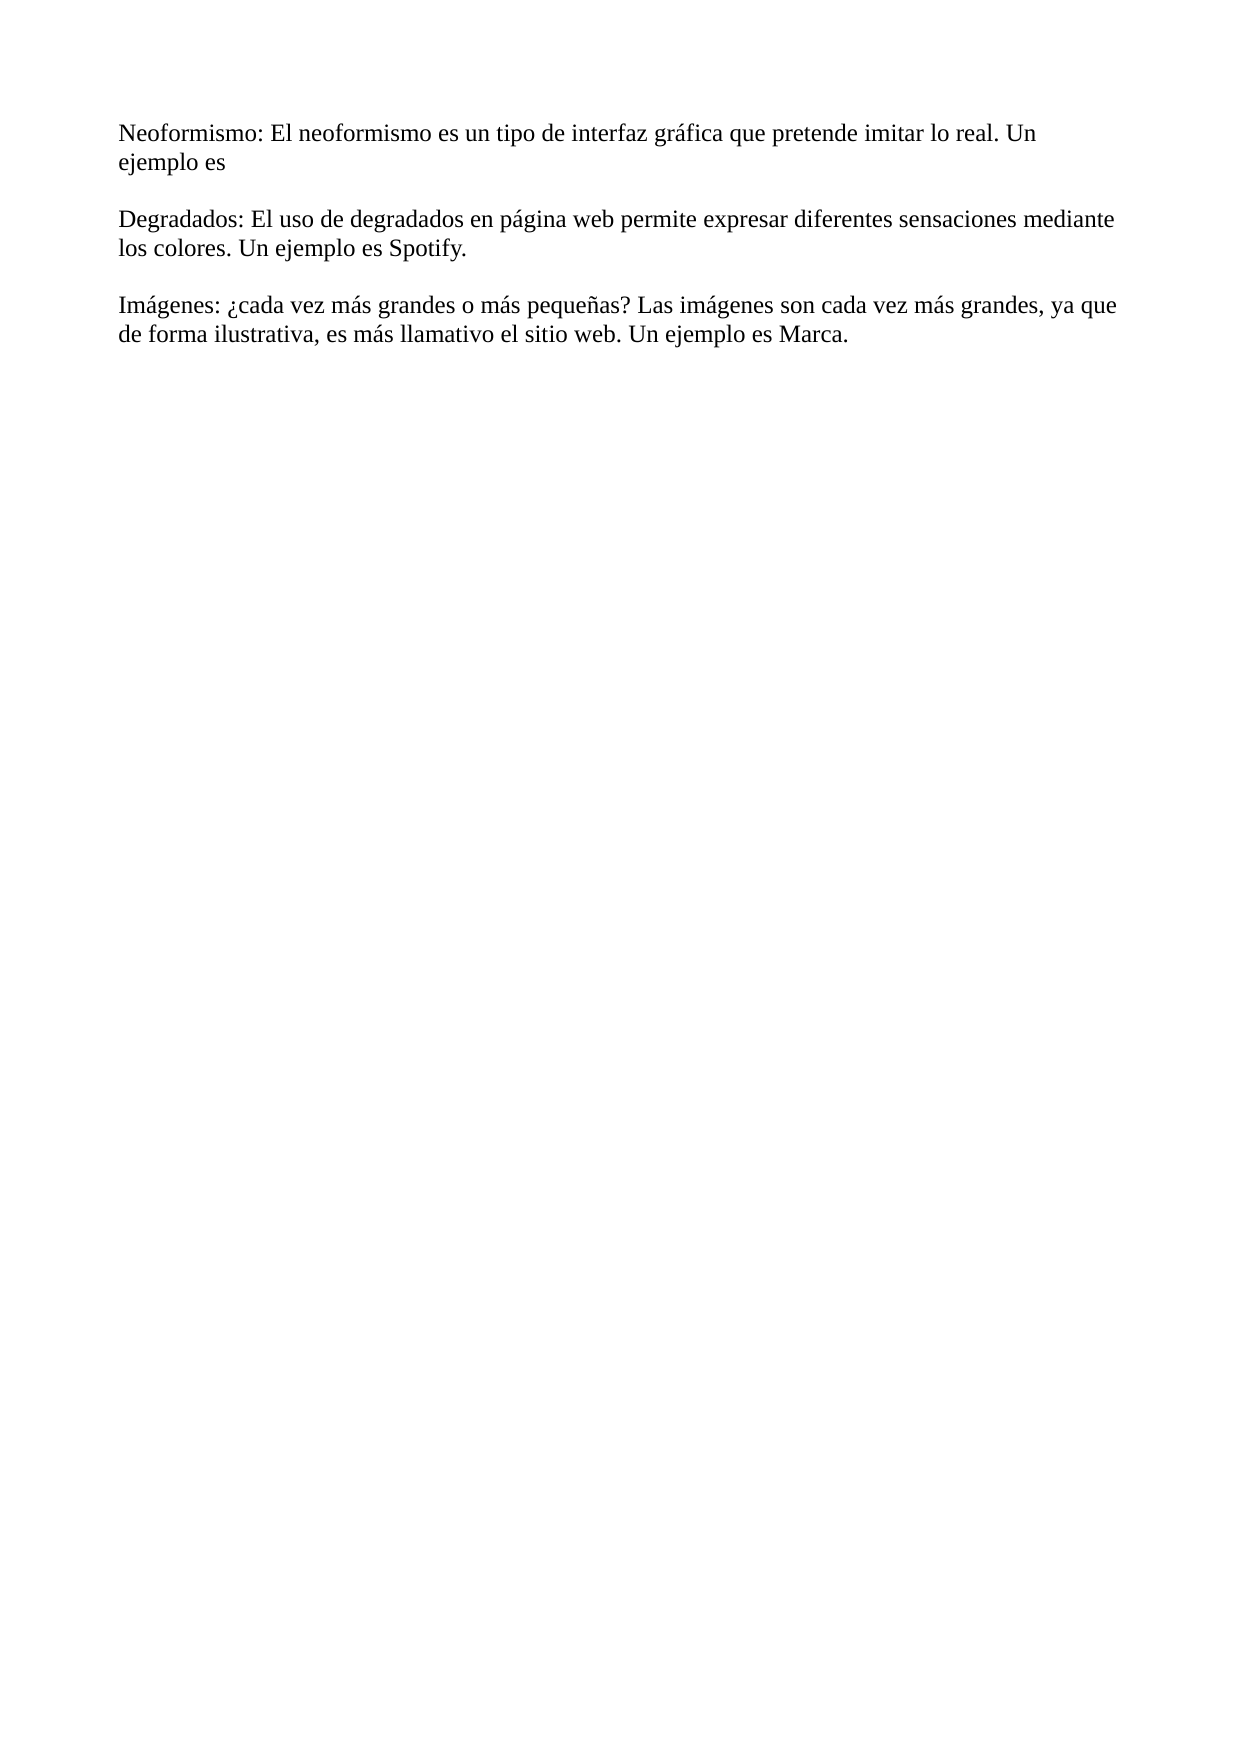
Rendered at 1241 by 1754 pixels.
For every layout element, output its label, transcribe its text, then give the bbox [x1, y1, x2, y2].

text Imágenes: ¿cada vez más grandes o más pequeñas? Las imágenes son cada vez más grandes, ya que de forma ilustrativa, es más llamativo el sitio web. Un ejemplo es Marca. [118, 291, 1122, 348]
text Neoformismo: El neoformismo es un tipo de interfaz gráfica que pretende imitar lo real. Un ejemplo es [118, 118, 1122, 176]
text Degradados: El uso de degradados en página web permite expresar diferentes sensaciones mediante los colores. Un ejemplo es Spotify. [118, 204, 1122, 262]
